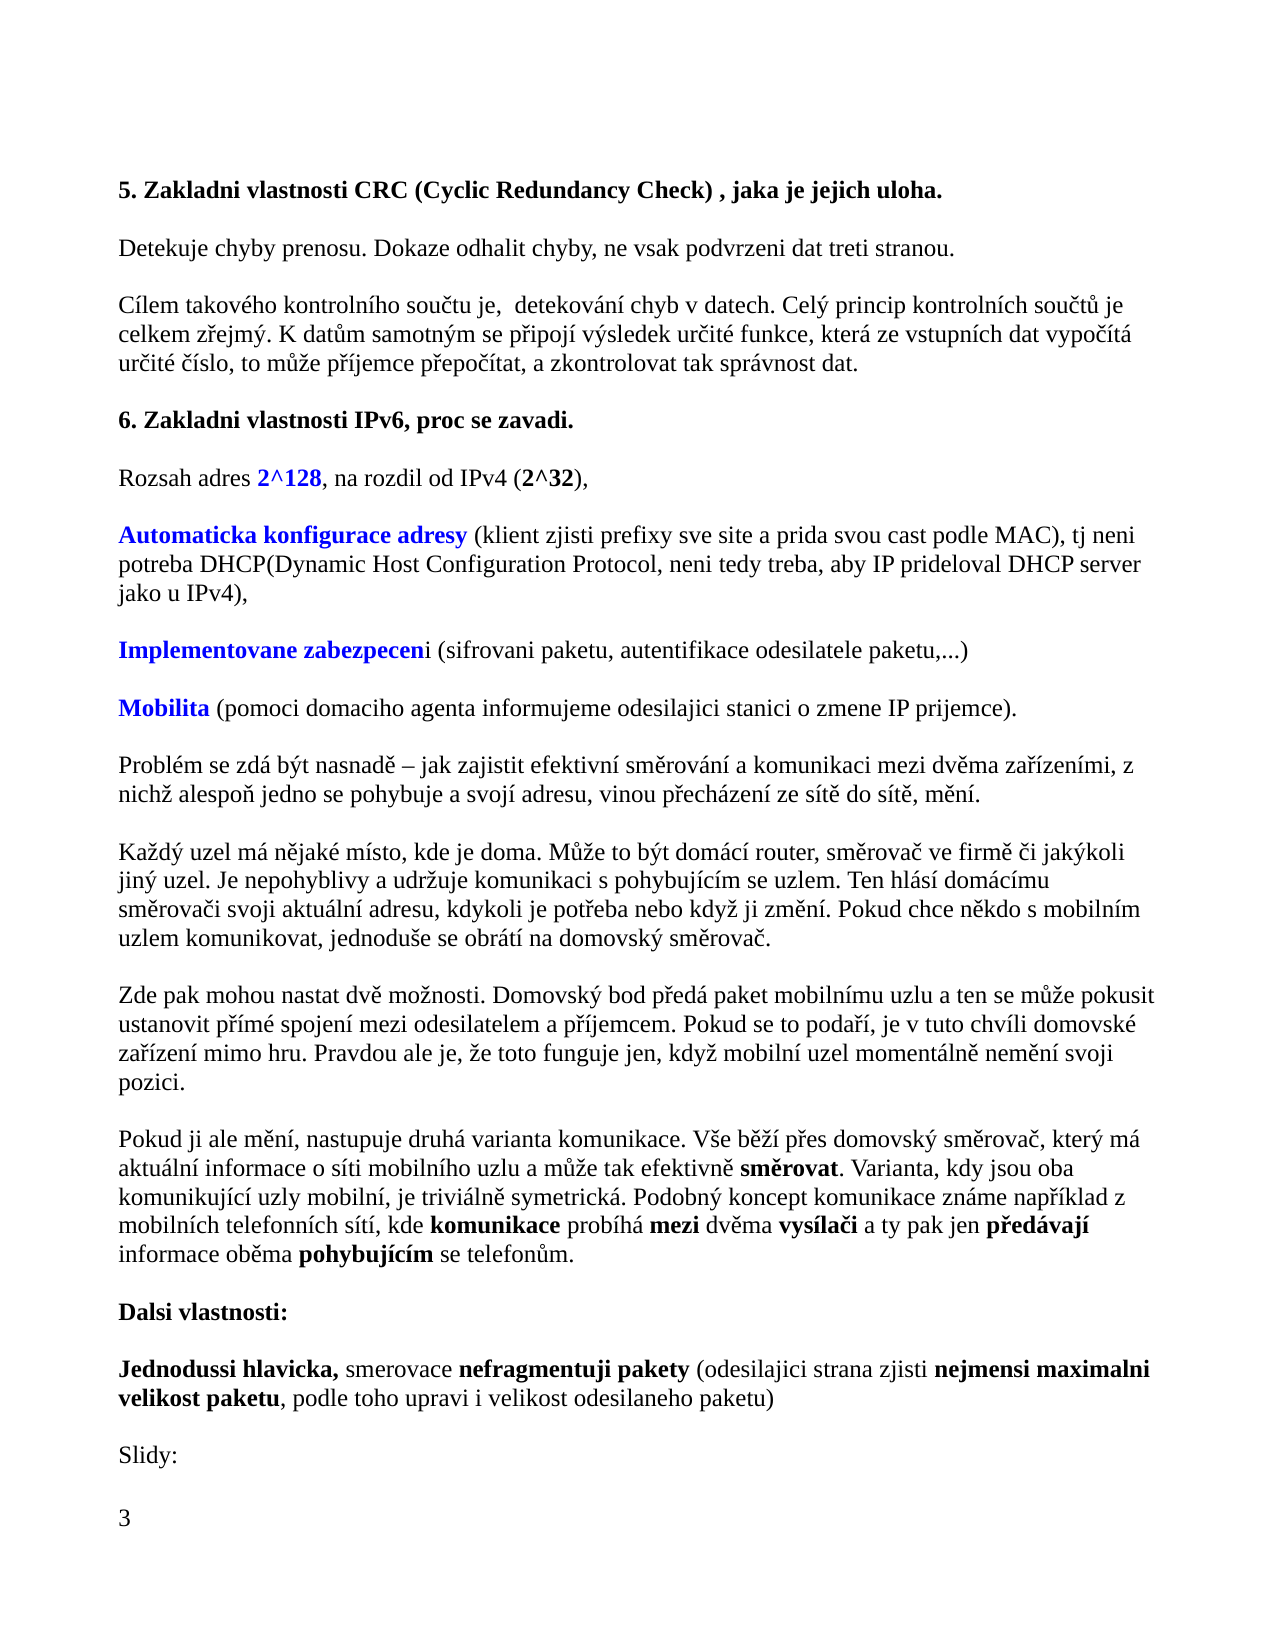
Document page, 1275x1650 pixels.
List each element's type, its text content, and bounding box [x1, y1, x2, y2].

text 6. Zakladni vlastnosti IPv6, proc se zavadi. [118, 406, 1157, 434]
text Detekuje chyby prenosu. Dokaze odhalit chyby, ne vsak podvrzeni dat treti stranou. [118, 233, 1157, 262]
text Zde pak mohou nastat dvě možnosti. Domovský bod předá paket mobilnímu uzlu a ten se může pokusit ustanovit přímé spojení mezi odesilatelem a příjemcem. Pokud se to podaří, je v tuto chvíli domovské zařízení mimo hru. Pravdou ale je, že toto funguje jen, když mobilní uzel momentálně nemění svoji pozici. [118, 981, 1157, 1096]
text Cílem takového kontrolního součtu je, detekování chyb v datech. Celý princip kontrolních součtů je celkem zřejmý. K datům samotným se připojí výsledek určité funkce, která ze vstupních dat vypočítá určité číslo, to může příjemce přepočítat, a zkontrolovat tak správnost dat. [118, 291, 1157, 377]
text Dalsi vlastnosti: [118, 1297, 1157, 1326]
text Automaticka konfigurace adresy (klient zjisti prefixy sve site a prida svou cast podle MAC), tj neni potreba DHCP(Dynamic Host Configuration Protocol, neni tedy treba, aby IP prideloval DHCP server jako u IPv4), [118, 521, 1157, 607]
text Rozsah adres 2^128, na rozdil od IPv4 (2^32), [118, 463, 1157, 492]
text Mobilita (pomoci domaciho agenta informujeme odesilajici stanici o zmene IP prijemce). [118, 693, 1157, 722]
text 5. Zakladni vlastnosti CRC (Cyclic Redundancy Check) , jaka je jejich uloha. [118, 176, 1157, 204]
text Jednodussi hlavicka, smerovace nefragmentuji pakety (odesilajici strana zjisti nejmensi maximalni velikost paketu, podle toho upravi i velikost odesilaneho paketu) [118, 1354, 1157, 1412]
text Problém se zdá být nasnadě – jak zajistit efektivní směrování a komunikaci mezi dvěma zařízeními, z nichž alespoň jedno se pohybuje a svojí adresu, vinou přecházení ze sítě do sítě, mění. [118, 751, 1157, 808]
text Implementovane zabezpeceni (sifrovani paketu, autentifikace odesilatele paketu,...) [118, 636, 1157, 664]
text Každý uzel má nějaké místo, kde je doma. Může to být domácí router, směrovač ve firmě či jakýkoli jiný uzel. Je nepohyblivy a udržuje komunikaci s pohybujícím se uzlem. Ten hlásí domácímu směrovači svoji aktuální adresu, kdykoli je potřeba nebo když ji změní. Pokud chce někdo s mobilním uzlem komunikovat, jednoduše se obrátí na domovský směrovač. [118, 837, 1157, 952]
text Pokud ji ale mění, nastupuje druhá varianta komunikace. Vše běží přes domovský směrovač, který má aktuální informace o síti mobilního uzlu a může tak efektivně směrovat. Varianta, kdy jsou oba komunikující uzly mobilní, je triviálně symetrická. Podobný koncept komunikace známe například z mobilních telefonních sítí, kde komunikace probíhá mezi dvěma vysílači a ty pak jen předávají informace oběma pohybujícím se telefonům. [118, 1124, 1157, 1268]
text Slidy: [118, 1441, 1157, 1469]
